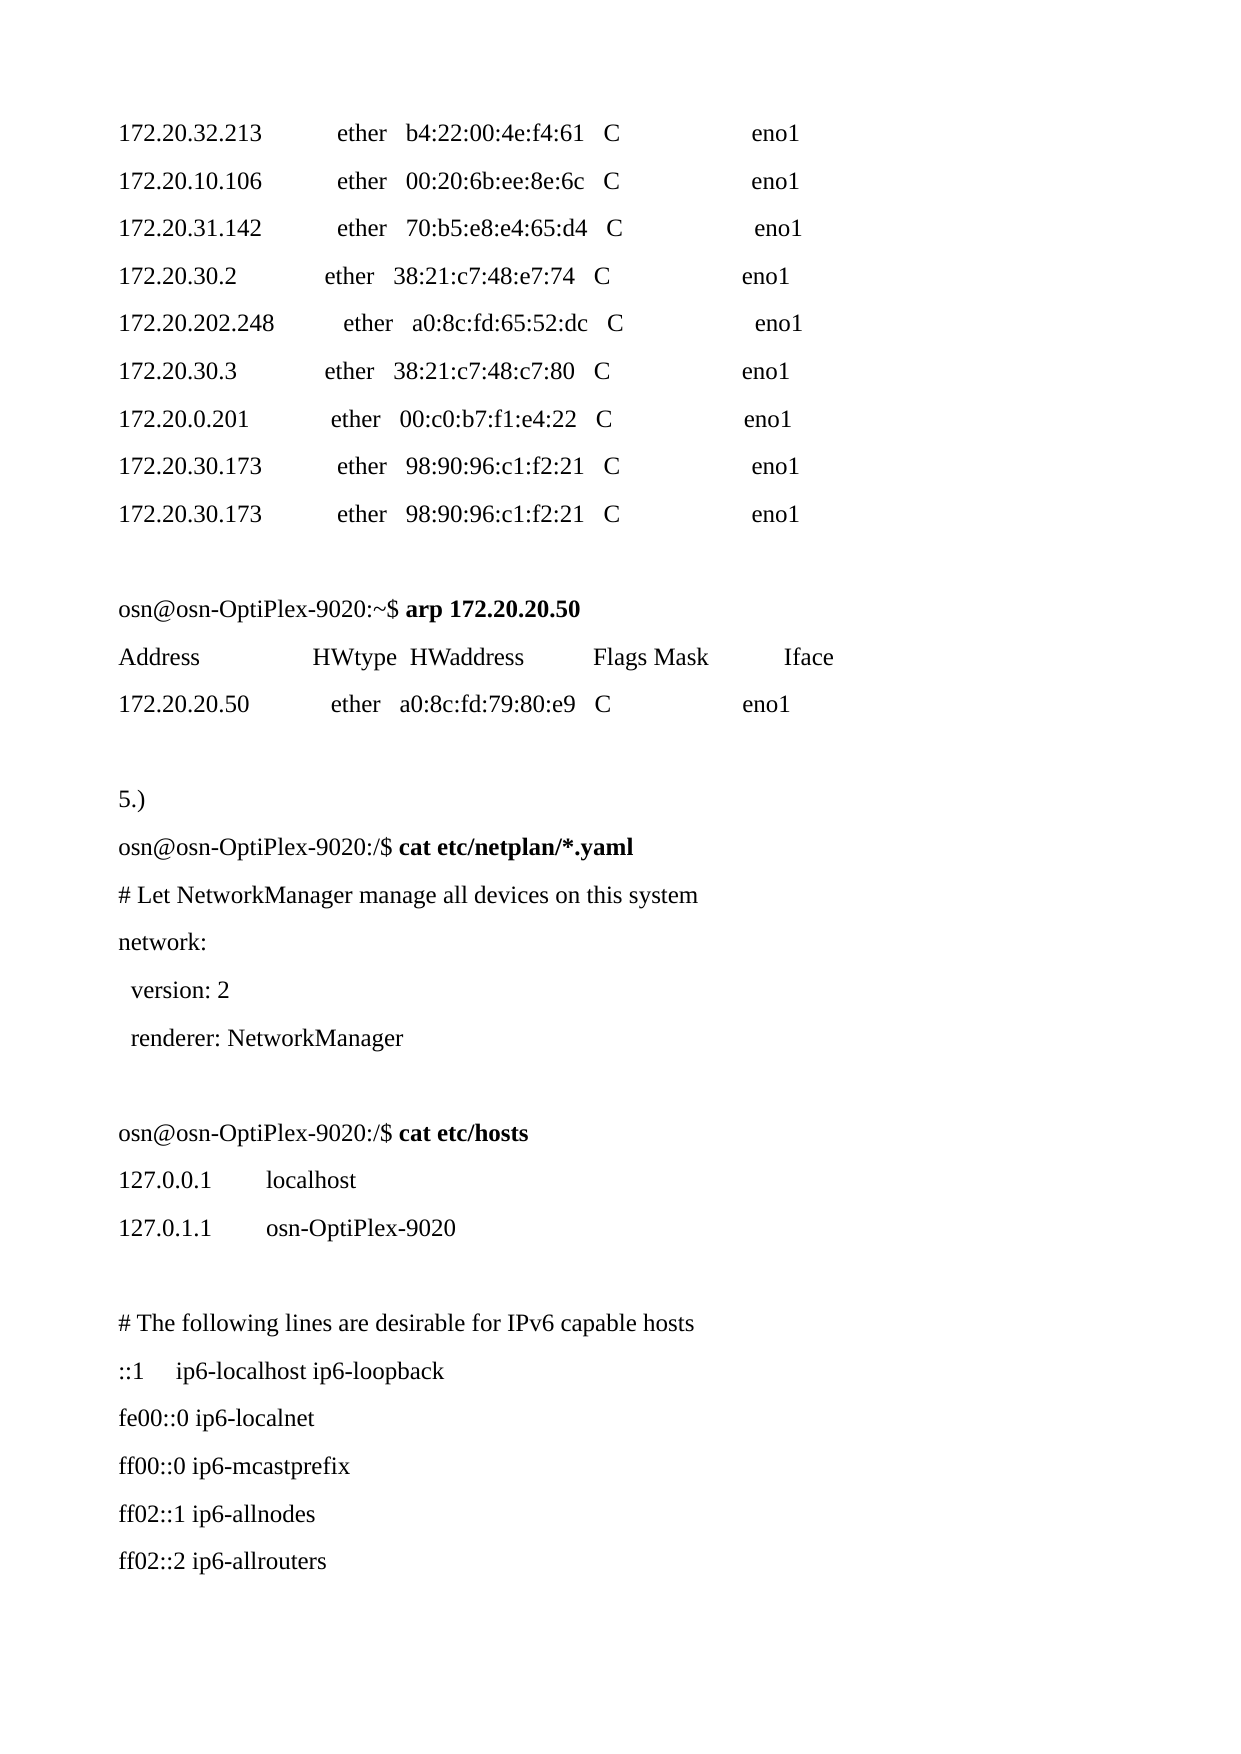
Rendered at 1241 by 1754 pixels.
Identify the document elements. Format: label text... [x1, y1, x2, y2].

text 172.20.0.201 ether 00:c0:b7:f1:e4:22 C eno1 [118, 404, 1122, 432]
text osn@osn-OptiPlex-9020:~$ arp 172.20.20.50 [118, 594, 1122, 623]
text ff00::0 ip6-mcastprefix [118, 1451, 1122, 1480]
text 172.20.30.173 ether 98:90:96:c1:f2:21 C eno1 [118, 451, 1122, 480]
text ff02::1 ip6-allnodes [118, 1499, 1122, 1527]
text fe00::0 ip6-localnet [118, 1403, 1122, 1432]
text 172.20.32.213 ether b4:22:00:4e:f4:61 C eno1 [118, 118, 1122, 147]
text # The following lines are desirable for IPv6 capable hosts [118, 1308, 1122, 1337]
text 172.20.20.50 ether a0:8c:fd:79:80:e9 C eno1 [118, 689, 1122, 718]
text 127.0.1.1 osn-OptiPlex-9020 [118, 1213, 1122, 1242]
text 5.) [118, 784, 1122, 813]
text 127.0.0.1 localhost [118, 1165, 1122, 1194]
text # Let NetworkManager manage all devices on this system [118, 880, 1122, 908]
text 172.20.10.106 ether 00:20:6b:ee:8e:6c C eno1 [118, 166, 1122, 194]
text 172.20.202.248 ether a0:8c:fd:65:52:dc C eno1 [118, 308, 1122, 337]
text renderer: NetworkManager [118, 1023, 1122, 1051]
text ::1 ip6-localhost ip6-loopback [118, 1356, 1122, 1384]
text Address HWtype HWaddress Flags Mask Iface [118, 642, 1122, 671]
text 172.20.30.2 ether 38:21:c7:48:e7:74 C eno1 [118, 261, 1122, 290]
text ff02::2 ip6-allrouters [118, 1546, 1122, 1575]
text 172.20.30.3 ether 38:21:c7:48:c7:80 C eno1 [118, 356, 1122, 385]
text osn@osn-OptiPlex-9020:/$ cat etc/hosts [118, 1118, 1122, 1147]
text network: [118, 927, 1122, 956]
text 172.20.30.173 ether 98:90:96:c1:f2:21 C eno1 [118, 499, 1122, 528]
text version: 2 [118, 975, 1122, 1004]
text 172.20.31.142 ether 70:b5:e8:e4:65:d4 C eno1 [118, 213, 1122, 242]
text osn@osn-OptiPlex-9020:/$ cat etc/netplan/*.yaml [118, 832, 1122, 861]
